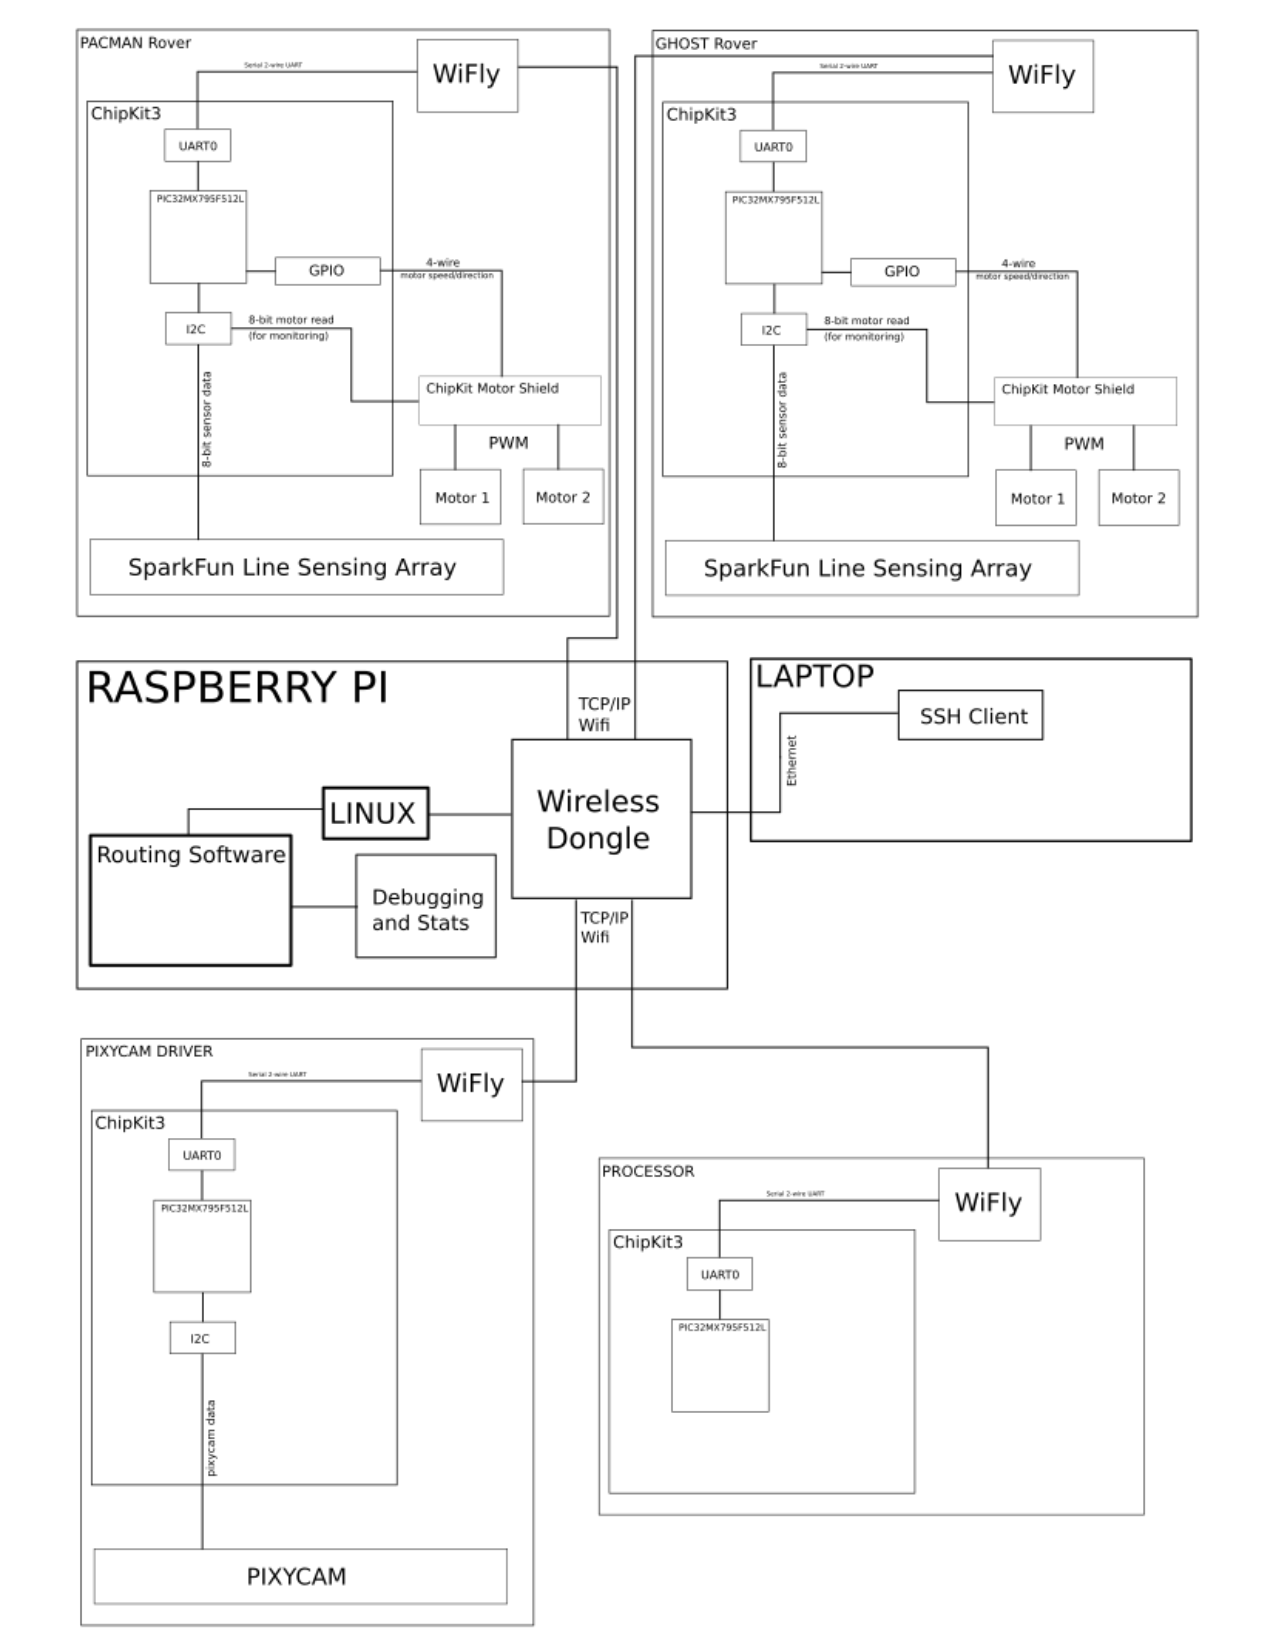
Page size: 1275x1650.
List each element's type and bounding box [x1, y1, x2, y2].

picture [62, 13, 1210, 1635]
